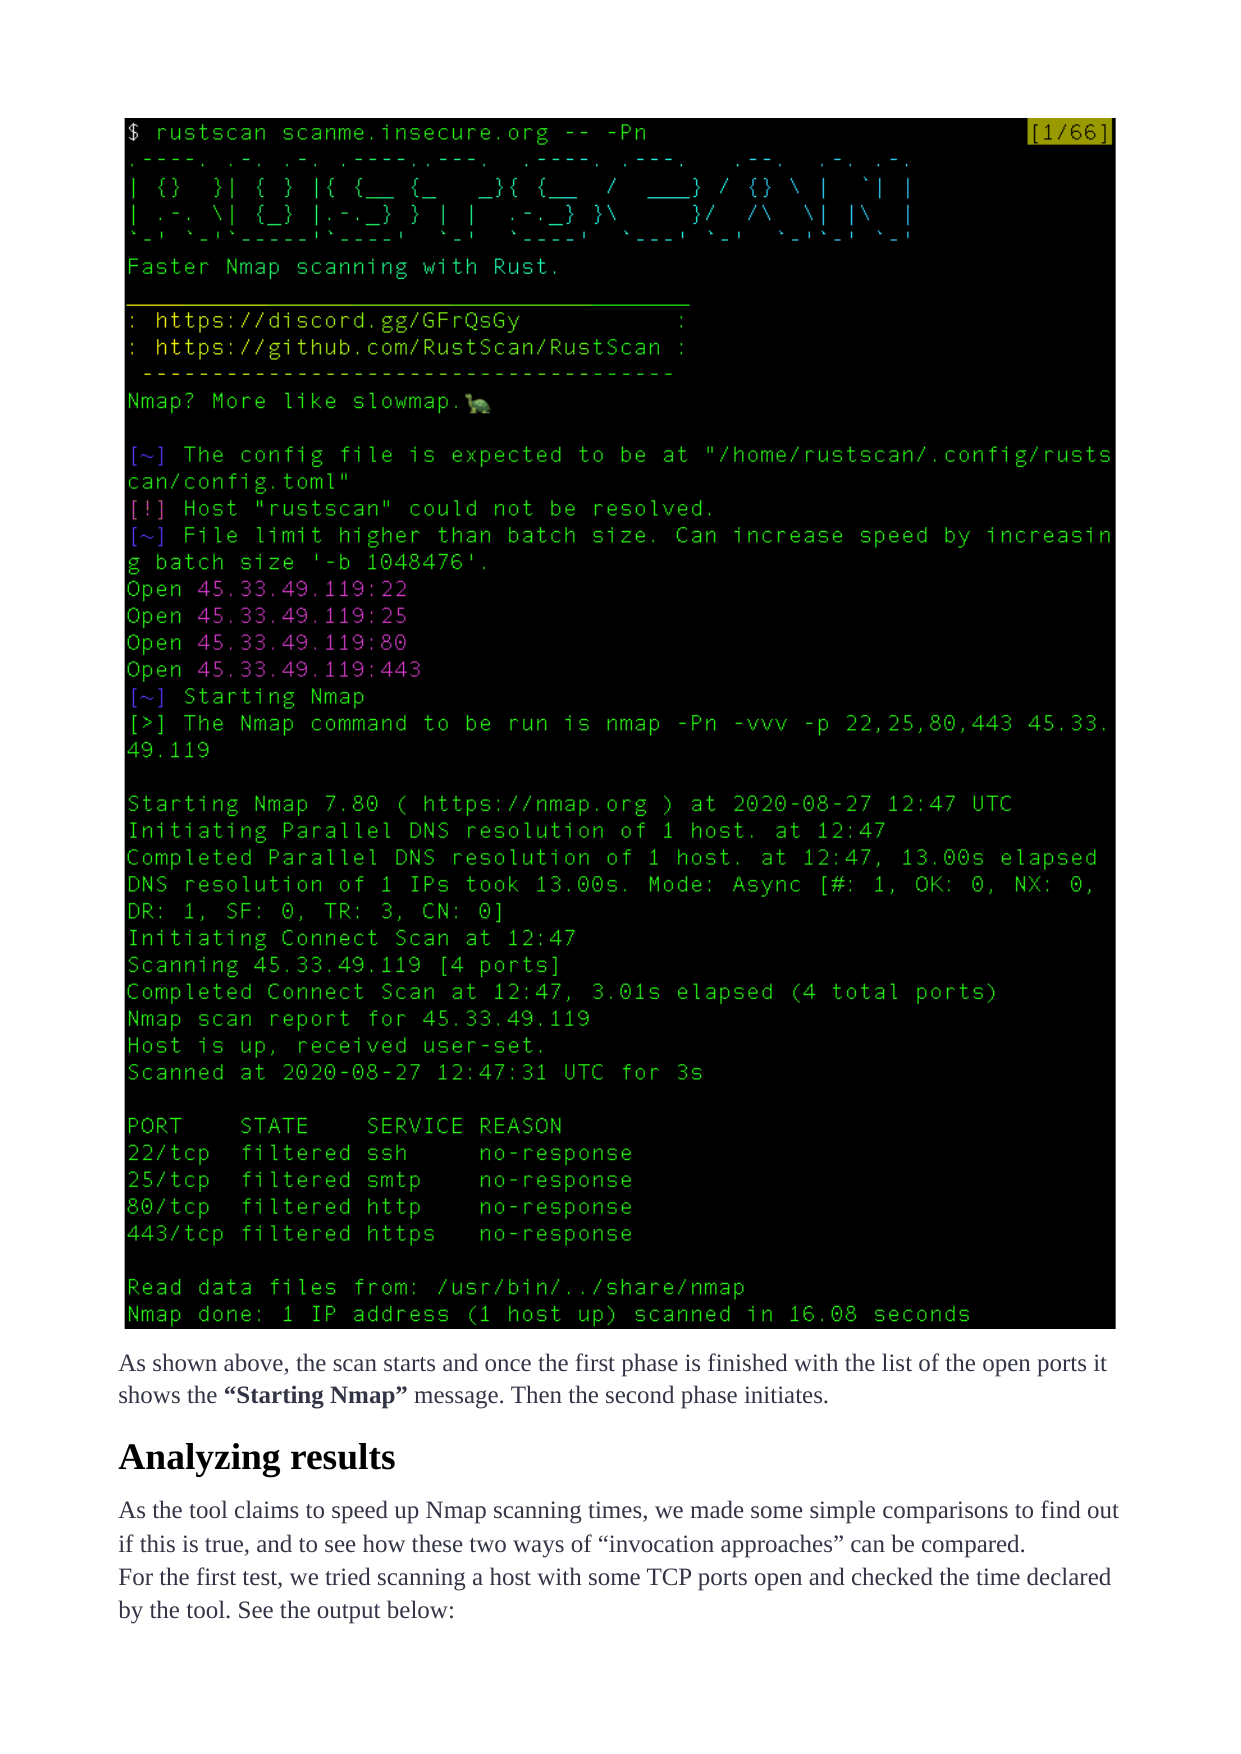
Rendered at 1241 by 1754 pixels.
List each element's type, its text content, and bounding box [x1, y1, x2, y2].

text As the tool claims to speed up Nmap scanning times, we made some simple comparisons to find out if this is true, and to see how these two ways of “invocation approaches” can be compared. [118, 1496, 1122, 1557]
subtitle Analyzing results [118, 1434, 1122, 1478]
text As shown above, the scan starts and once the first phase is finished with the list of the open ports it shows the “Starting Nmap” message. Then the second phase initiates. [118, 1348, 1122, 1409]
picture [124, 118, 1116, 1329]
text For the first test, we tried scanning a host with some TCP ports open and checked the time declared by the tool. See the output below: [118, 1562, 1122, 1623]
